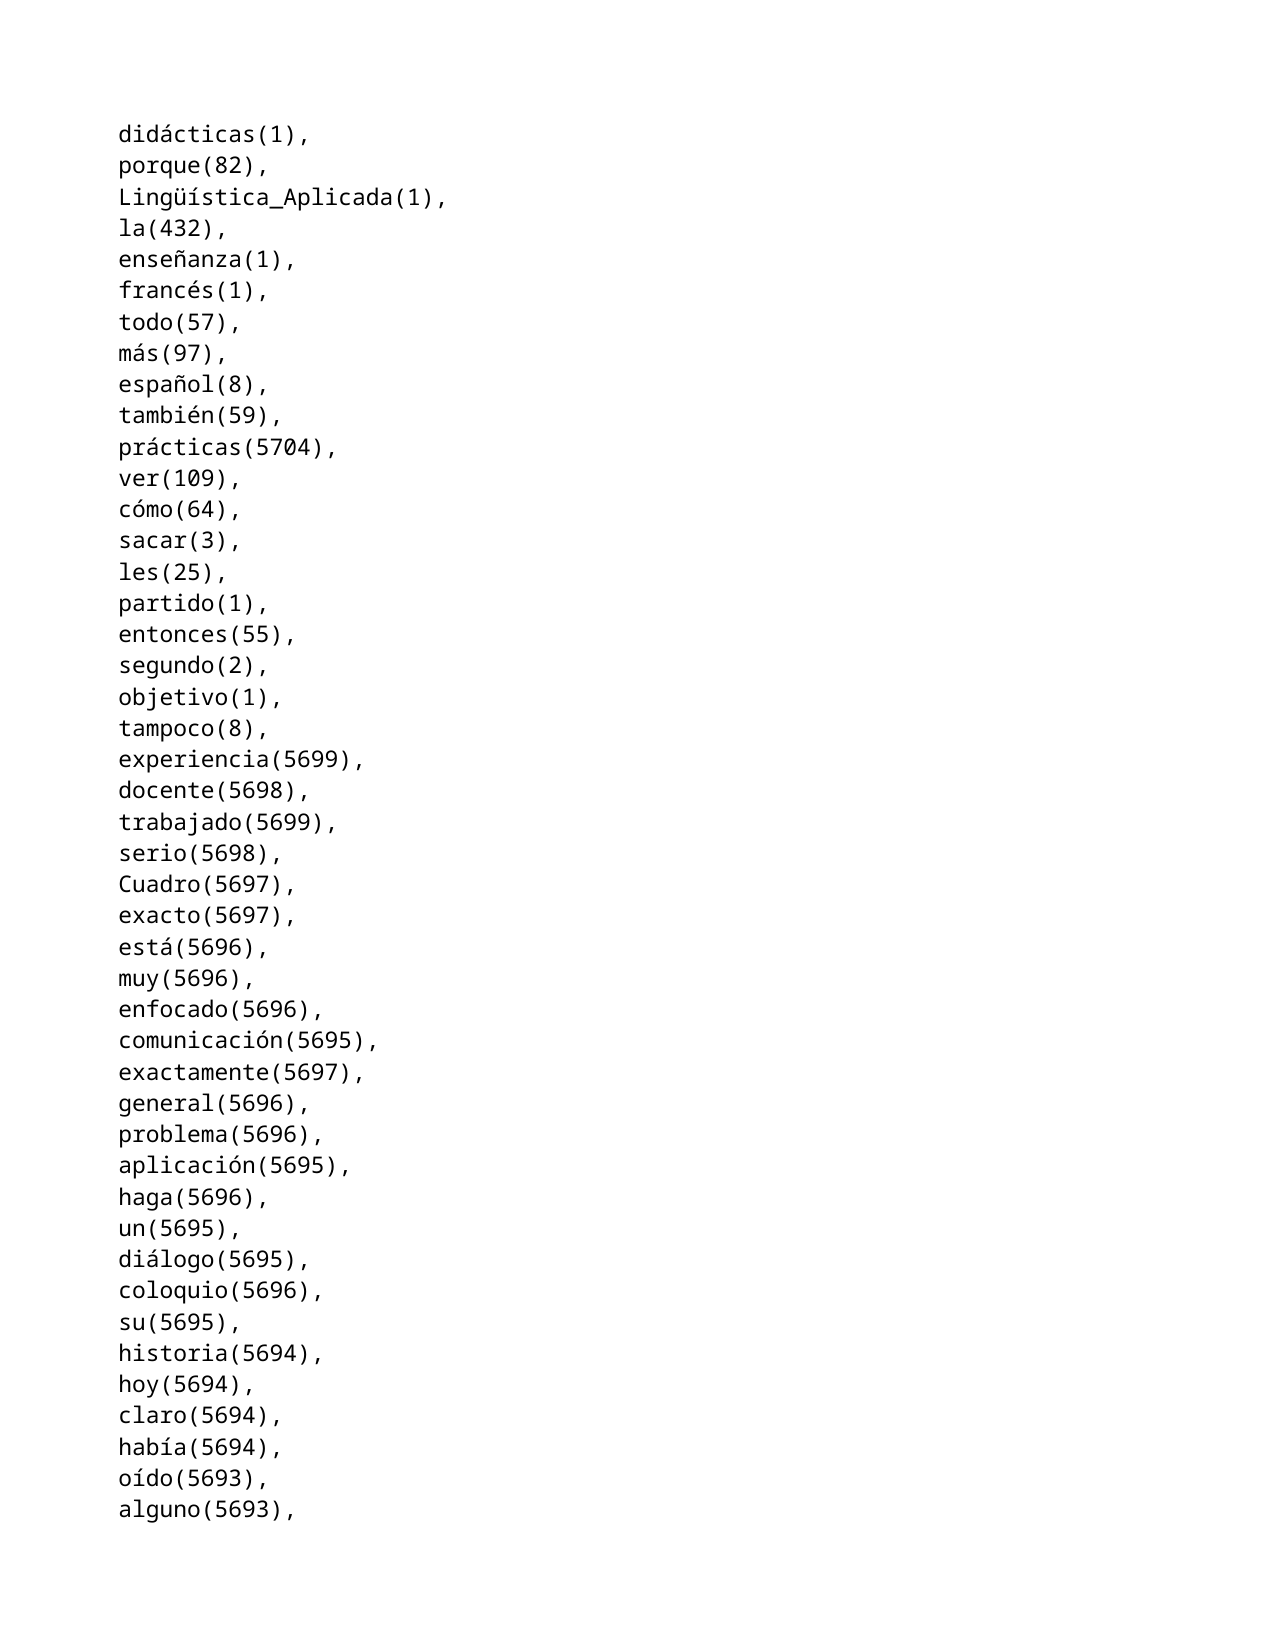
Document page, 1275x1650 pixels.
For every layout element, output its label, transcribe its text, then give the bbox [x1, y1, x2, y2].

text experiencia(5699), [118, 743, 1157, 774]
text tampoco(8), [118, 712, 1157, 743]
text coloquio(5696), [118, 1274, 1157, 1306]
text haga(5696), [118, 1181, 1157, 1212]
text prácticas(5704), [118, 431, 1157, 462]
text todo(57), [118, 306, 1157, 337]
text didácticas(1), [118, 118, 1157, 149]
text más(97), [118, 337, 1157, 368]
text francés(1), [118, 274, 1157, 306]
text comunicación(5695), [118, 1024, 1157, 1056]
text muy(5696), [118, 962, 1157, 993]
text problema(5696), [118, 1118, 1157, 1149]
text historia(5694), [118, 1337, 1157, 1368]
text había(5694), [118, 1431, 1157, 1462]
text entonces(55), [118, 618, 1157, 649]
text está(5696), [118, 931, 1157, 962]
text diálogo(5695), [118, 1243, 1157, 1274]
text oído(5693), [118, 1462, 1157, 1493]
text trabajado(5699), [118, 806, 1157, 837]
text Lingüística_Aplicada(1), [118, 181, 1157, 212]
text hoy(5694), [118, 1368, 1157, 1399]
text también(59), [118, 399, 1157, 431]
text exactamente(5697), [118, 1056, 1157, 1087]
text claro(5694), [118, 1399, 1157, 1431]
text su(5695), [118, 1306, 1157, 1337]
text porque(82), [118, 149, 1157, 181]
text partido(1), [118, 587, 1157, 618]
text aplicación(5695), [118, 1149, 1157, 1181]
text español(8), [118, 368, 1157, 399]
text Cuadro(5697), [118, 868, 1157, 899]
text objetivo(1), [118, 681, 1157, 712]
text sacar(3), [118, 524, 1157, 556]
text enfocado(5696), [118, 993, 1157, 1024]
text segundo(2), [118, 649, 1157, 681]
text les(25), [118, 556, 1157, 587]
text alguno(5693), [118, 1493, 1157, 1524]
text general(5696), [118, 1087, 1157, 1118]
text ver(109), [118, 462, 1157, 493]
text la(432), [118, 212, 1157, 243]
text serio(5698), [118, 837, 1157, 868]
text un(5695), [118, 1212, 1157, 1243]
text enseñanza(1), [118, 243, 1157, 274]
text exacto(5697), [118, 899, 1157, 931]
text cómo(64), [118, 493, 1157, 524]
text docente(5698), [118, 774, 1157, 806]
